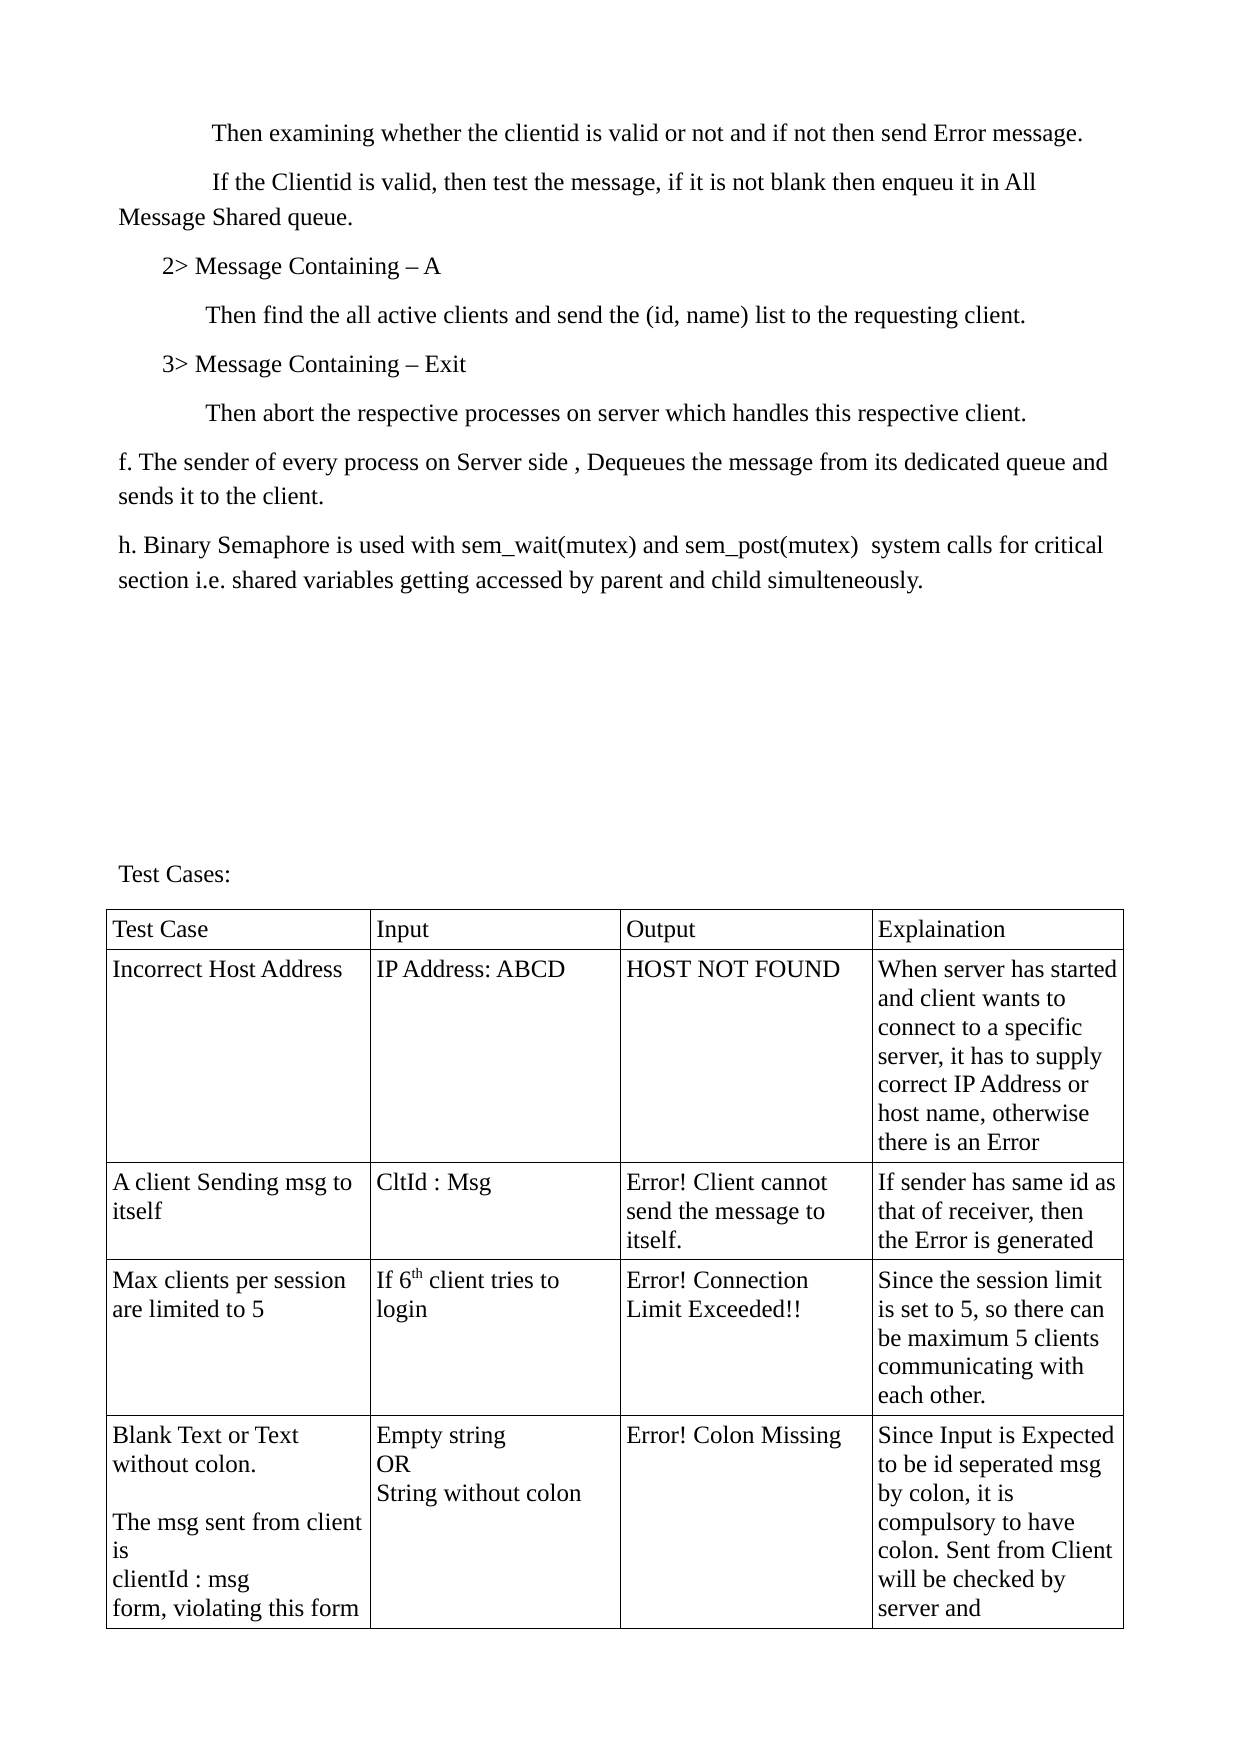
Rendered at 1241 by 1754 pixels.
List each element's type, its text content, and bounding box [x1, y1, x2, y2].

text h. Binary Semaphore is used with sem_wait(mutex) and sem_post(mutex) system calls for critical section i.e. shared variables getting accessed by parent and child simulteneously. [118, 531, 1122, 594]
table_cell Error! Client cannot send the message to itself. [621, 1163, 872, 1259]
table_header Explaination [873, 910, 1123, 949]
text Then examining whether the clientid is valid or not and if not then send Error message. [118, 118, 1122, 147]
table_cell IP Address: ABCD [371, 950, 620, 1162]
table_cell Error! Connection Limit Exceeded!! [621, 1260, 872, 1415]
table_cell If sender has same id as that of receiver, then the Error is generated [873, 1163, 1123, 1259]
table_cell When server has started and client wants to connect to a specific server, it has to supply correct IP Address or host name, otherwise there is an Error [873, 950, 1123, 1162]
text Then find the all active clients and send the (id, name) list to the requesting client. [118, 300, 1122, 328]
table_cell If 6th client tries to login [371, 1260, 620, 1415]
table_cell Incorrect Host Address [107, 950, 370, 1162]
text If the Clientid is valid, then test the message, if it is not blank then enqueu it in All Message Shared queue. [118, 167, 1122, 230]
table_cell HOST NOT FOUND [621, 950, 872, 1162]
table_header Test Case [107, 910, 370, 949]
table_cell Blank Text or Text without colon. The msg sent from client is clientId : msg form, violating this form [107, 1416, 370, 1627]
table_cell A client Sending msg to itself [107, 1163, 370, 1259]
text 2> Message Containing – A [118, 251, 1122, 279]
text Test Cases: [118, 859, 1122, 888]
table_cell Empty string OR String without colon [371, 1416, 620, 1627]
table_cell Error! Colon Missing [621, 1416, 872, 1627]
table_cell Max clients per session are limited to 5 [107, 1260, 370, 1415]
table_cell Since Input is Expected to be id seperated msg by colon, it is compulsory to have colon. Sent from Client will be checked by server and [873, 1416, 1123, 1627]
table_header Input [371, 910, 620, 949]
text Then abort the respective processes on server which handles this respective client. [118, 398, 1122, 427]
table_header Output [621, 910, 872, 949]
text 3> Message Containing – Exit [118, 349, 1122, 378]
table_cell Since the session limit is set to 5, so there can be maximum 5 clients communicating with each other. [873, 1260, 1123, 1415]
text f. The sender of every process on Server side , Dequeues the message from its dedicated queue and sends it to the client. [118, 447, 1122, 510]
table_cell CltId : Msg [371, 1163, 620, 1259]
